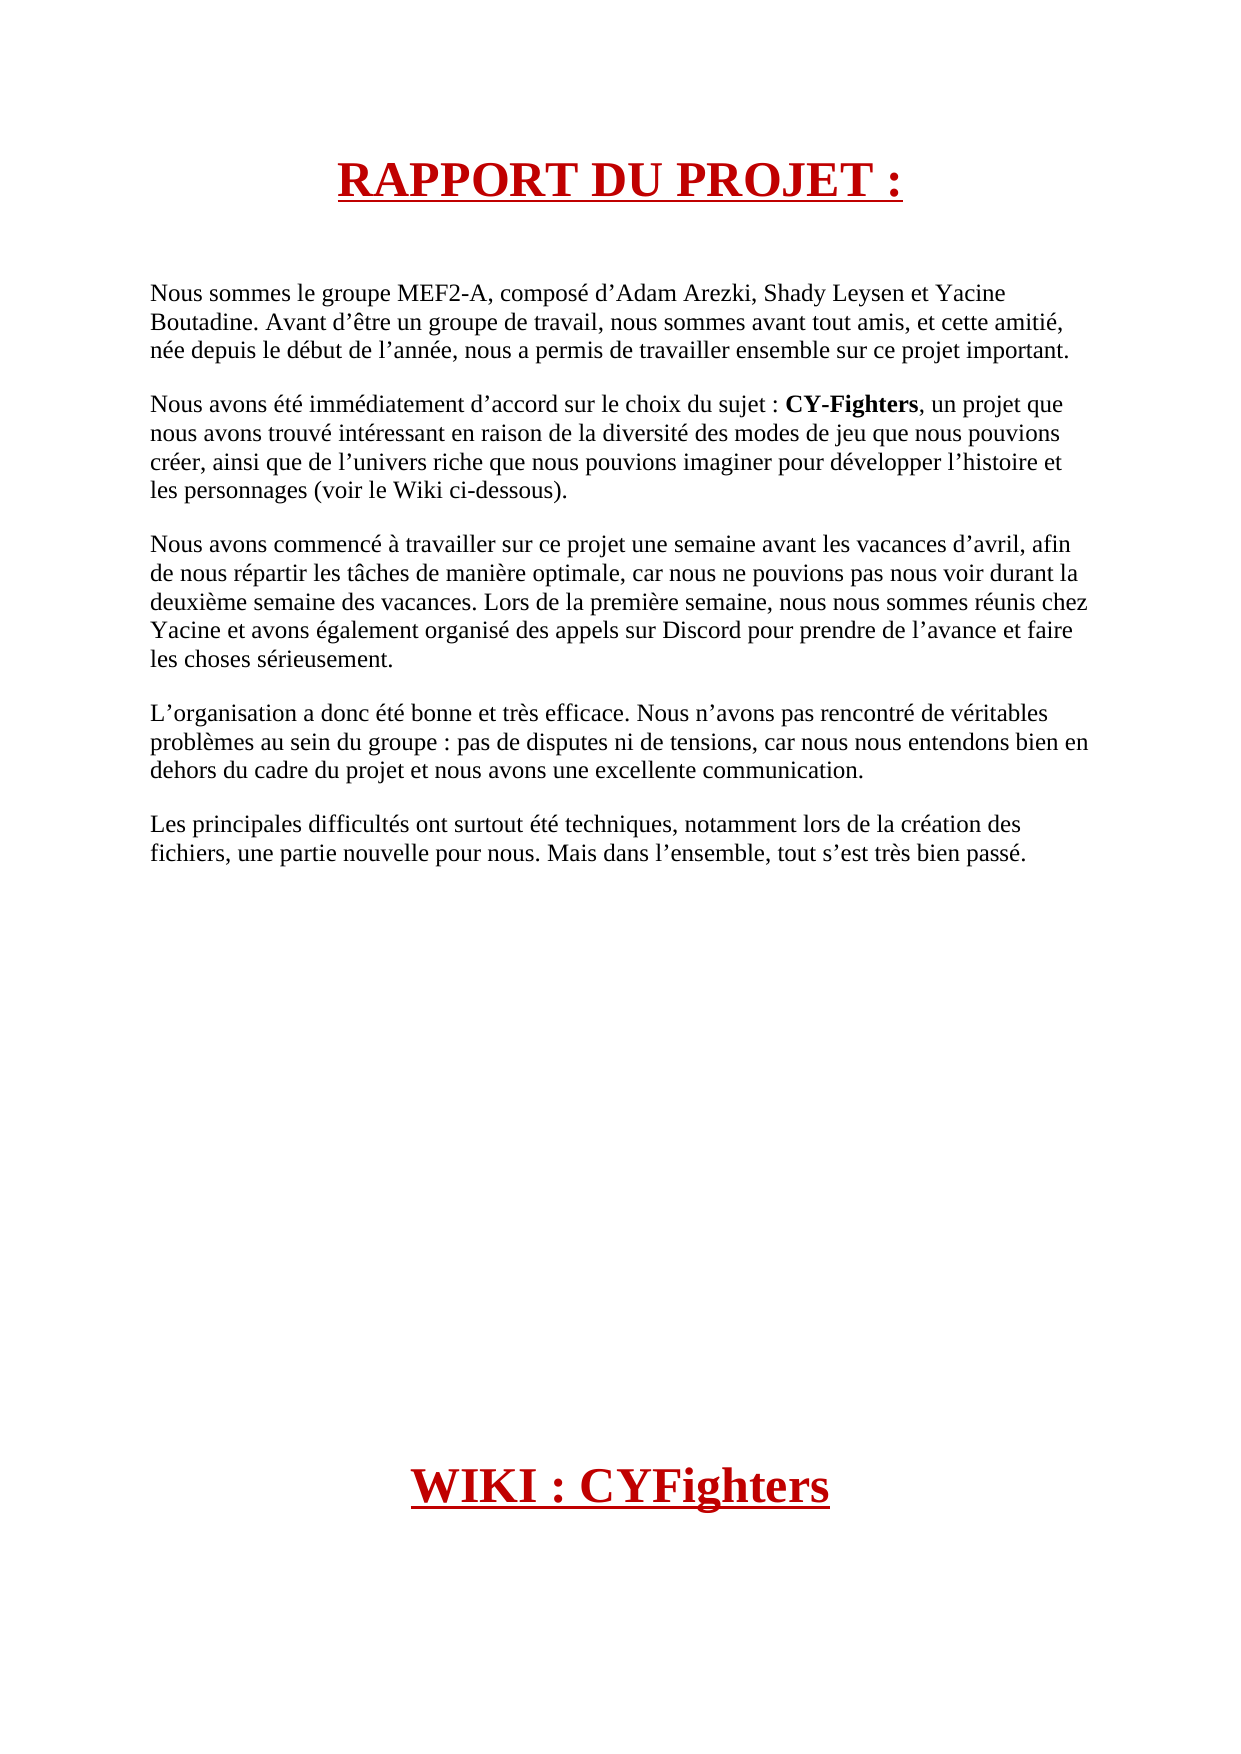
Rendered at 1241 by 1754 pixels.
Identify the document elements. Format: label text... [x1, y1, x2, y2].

text RAPPORT DU PROJET : [150, 150, 1090, 207]
text Nous avons commencé à travailler sur ce projet une semaine avant les vacances d’avril, afin de nous répartir les tâches de manière optimale, car nous ne pouvions pas nous voir durant la deuxième semaine des vacances. Lors de la première semaine, nous nous sommes réunis chez Yacine et avons également organisé des appels sur Discord pour prendre de l’avance et faire les choses sérieusement. [150, 529, 1090, 673]
text Nous avons été immédiatement d’accord sur le choix du sujet : CY-Fighters, un projet que nous avons trouvé intéressant en raison de la diversité des modes de jeu que nous pouvions créer, ainsi que de l’univers riche que nous pouvions imaginer pour développer l’histoire et les personnages (voir le Wiki ci-dessous). [150, 389, 1090, 504]
text L’organisation a donc été bonne et très efficace. Nous n’avons pas rencontré de véritables problèmes au sein du groupe : pas de disputes ni de tensions, car nous nous entendons bien en dehors du cadre du projet et nous avons une excellente communication. [150, 698, 1090, 784]
text WIKI : CYFighters [150, 1456, 1090, 1514]
text Les principales difficultés ont surtout été techniques, notamment lors de la création des fichiers, une partie nouvelle pour nous. Mais dans l’ensemble, tout s’est très bien passé. [150, 809, 1090, 867]
text Nous sommes le groupe MEF2-A, composé d’Adam Arezki, Shady Leysen et Yacine Boutadine. Avant d’être un groupe de travail, nous sommes avant tout amis, et cette amitié, née depuis le début de l’année, nous a permis de travailler ensemble sur ce projet important. [150, 278, 1090, 364]
